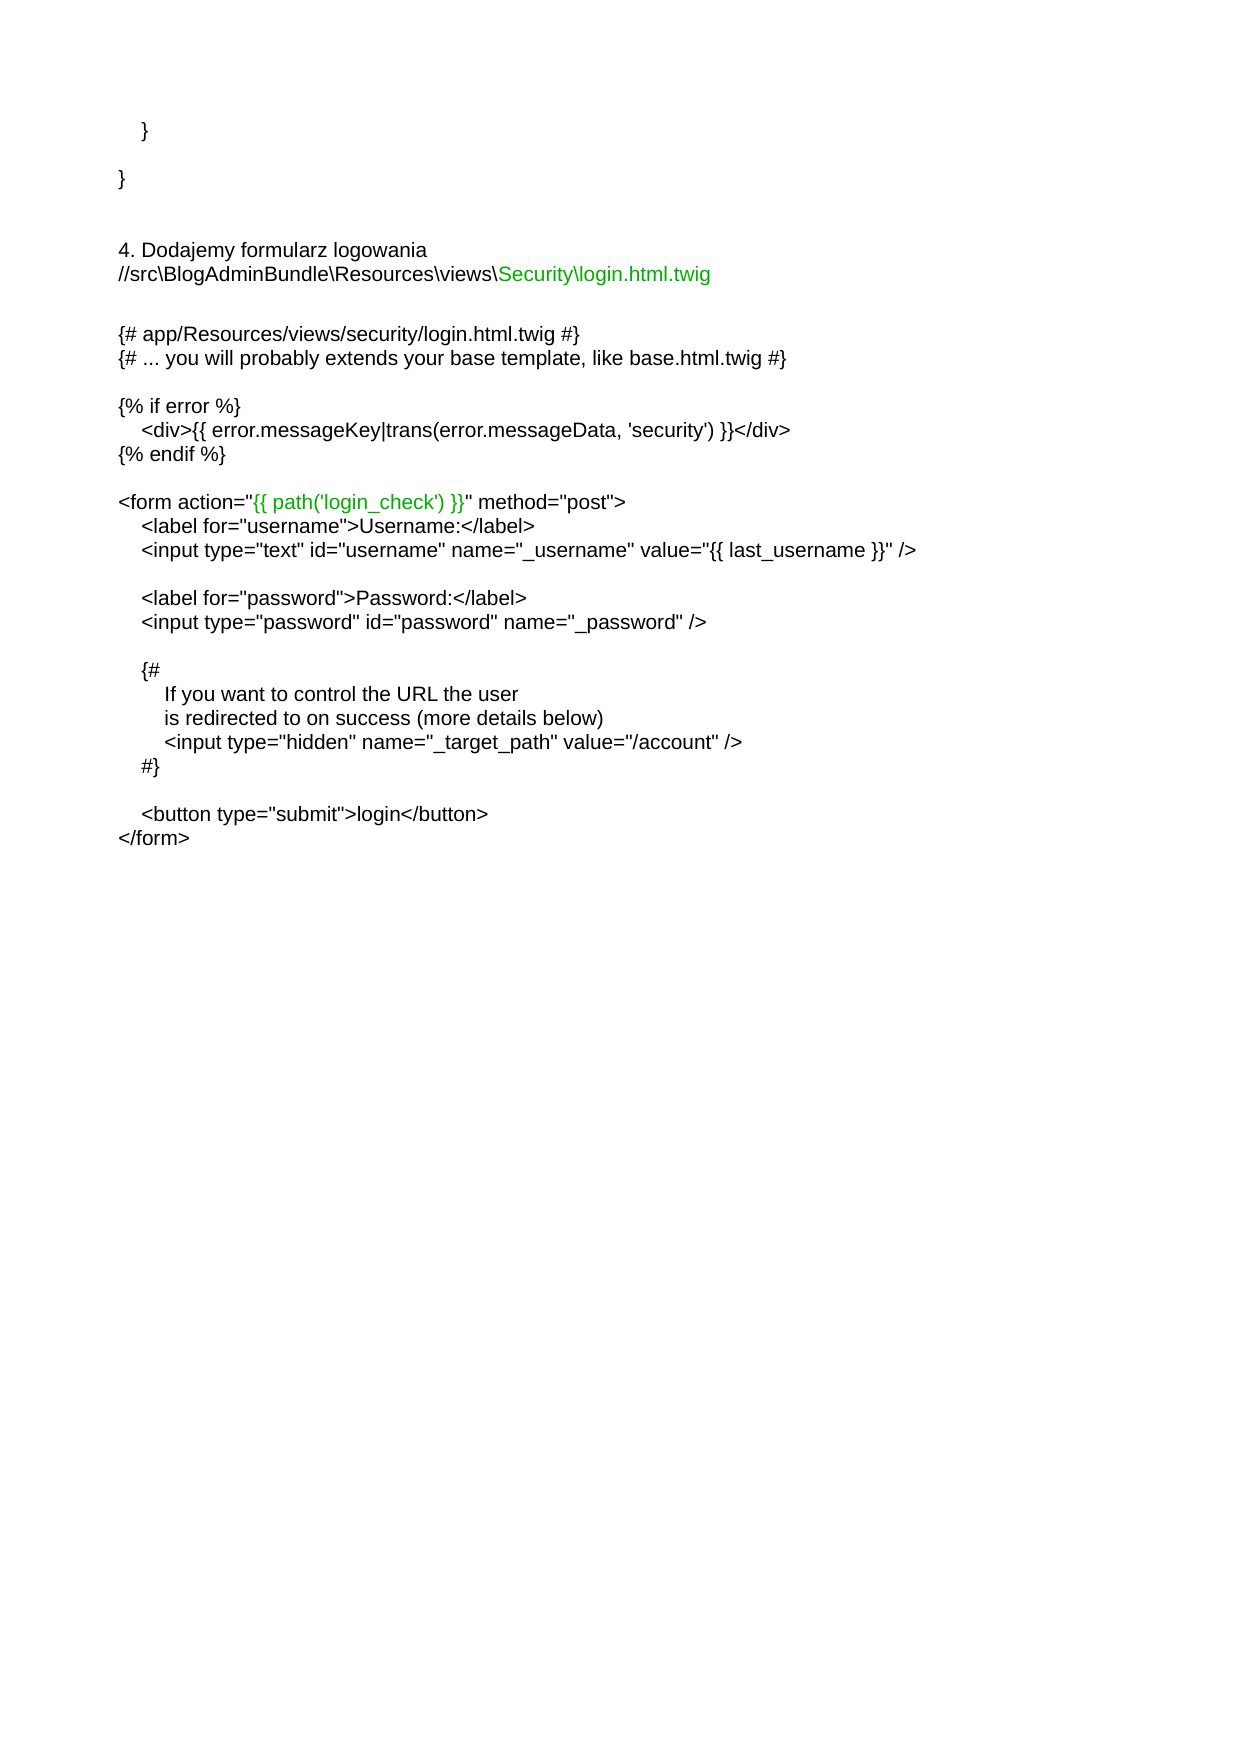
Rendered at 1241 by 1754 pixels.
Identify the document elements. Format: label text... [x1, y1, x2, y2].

text 4. Dodajemy formularz logowania [118, 238, 1122, 262]
text <div>{{ error.messageKey|trans(error.messageData, 'security') }}</div> [118, 418, 1122, 442]
text {# [118, 658, 1122, 682]
text <input type="password" id="password" name="_password" /> [118, 610, 1122, 634]
text <label for="password">Password:</label> [118, 586, 1122, 610]
text } [118, 118, 1122, 142]
text //src\BlogAdminBundle\Resources\views\Security\login.html.twig [118, 262, 1122, 286]
text is redirected to on success (more details below) [118, 706, 1122, 729]
text <input type="text" id="username" name="_username" value="{{ last_username }}" /> [118, 538, 1122, 562]
text <form action="{{ path('login_check') }}" method="post"> [118, 490, 1122, 514]
text If you want to control the URL the user [118, 682, 1122, 706]
text </form> [118, 825, 1122, 849]
text #} [118, 753, 1122, 777]
text {# app/Resources/views/security/login.html.twig #} [118, 322, 1122, 346]
text {% endif %} [118, 442, 1122, 466]
text <input type="hidden" name="_target_path" value="/account" /> [118, 729, 1122, 753]
text <button type="submit">login</button> [118, 801, 1122, 825]
text {% if error %} [118, 394, 1122, 418]
text {# ... you will probably extends your base template, like base.html.twig #} [118, 346, 1122, 370]
text <label for="username">Username:</label> [118, 514, 1122, 538]
text } [118, 166, 1122, 190]
